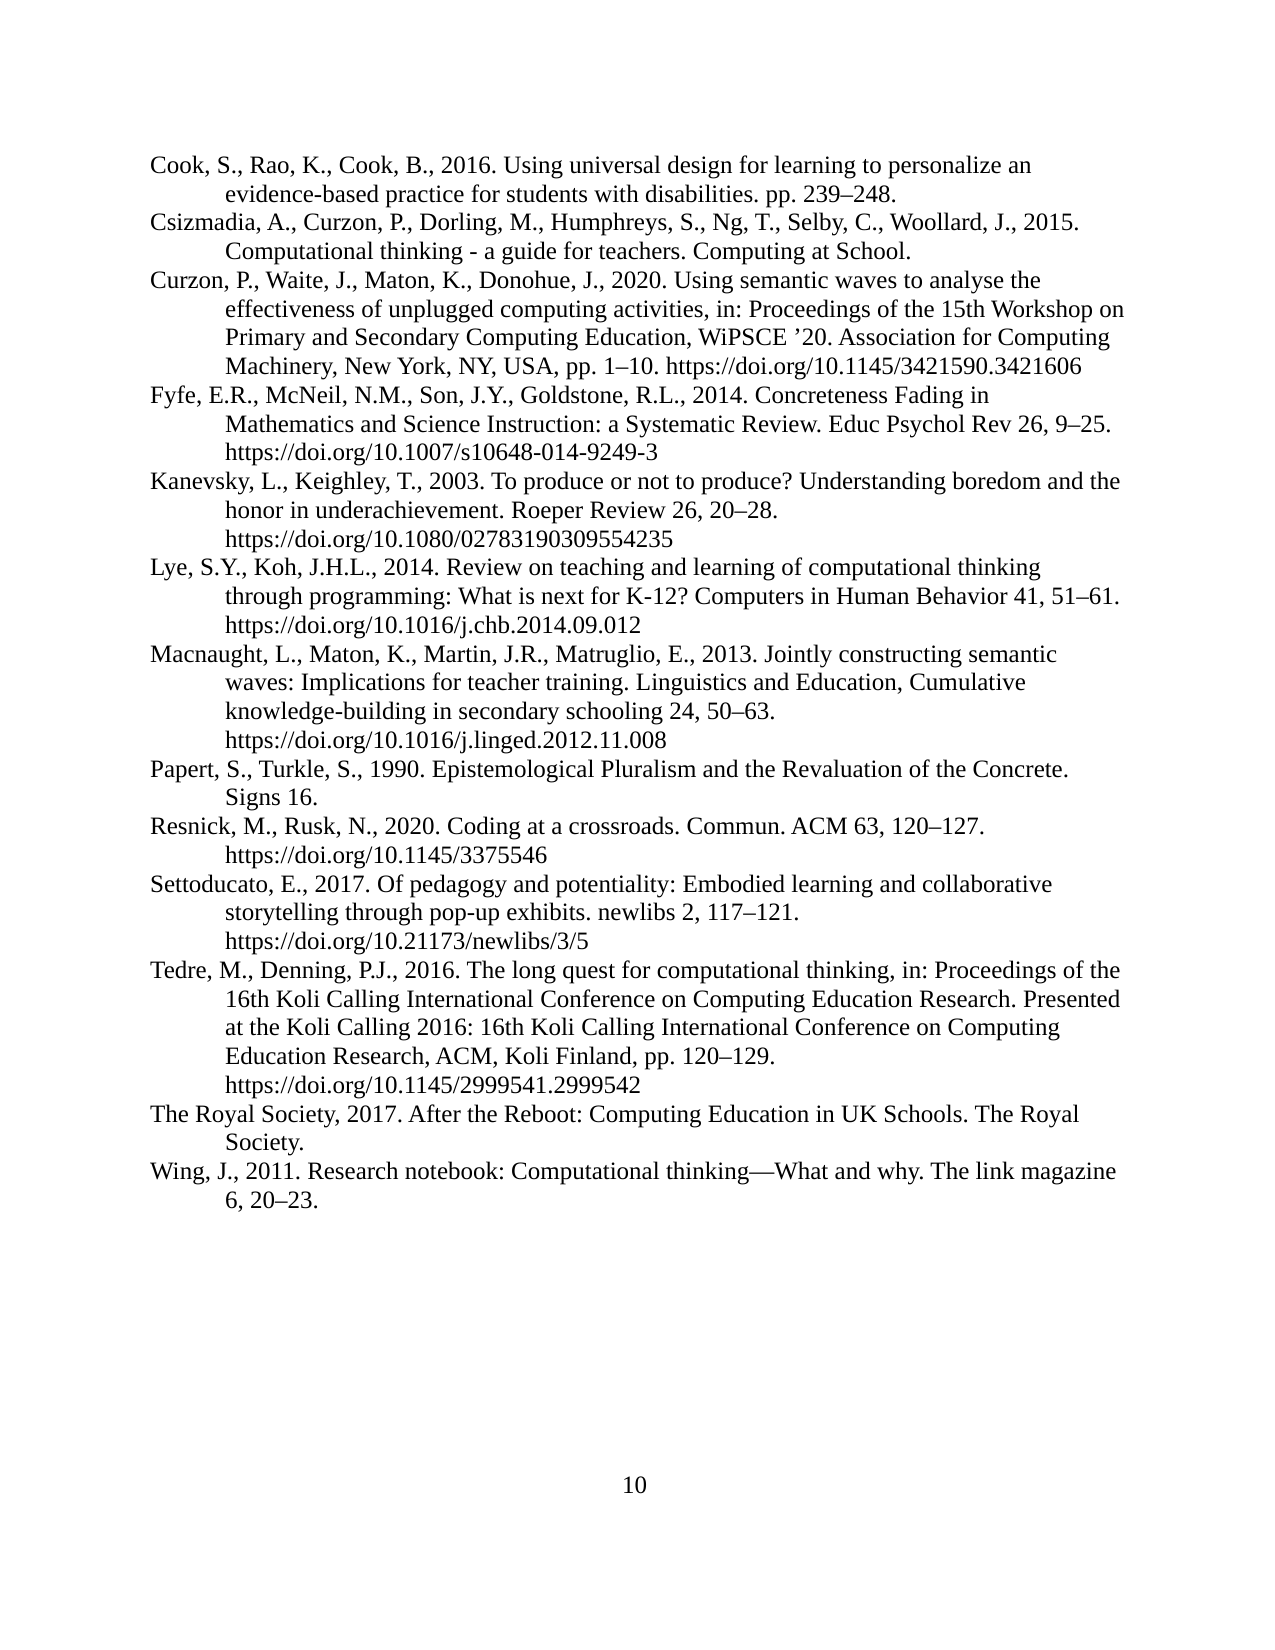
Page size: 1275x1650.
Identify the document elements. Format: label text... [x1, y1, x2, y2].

text Fyfe, E.R., McNeil, N.M., Son, J.Y., Goldstone, R.L., 2014. Concreteness Fading in Mathematics and Science Instruction: a Systematic Review. Educ Psychol Rev 26, 9–25. https://doi.org/10.1007/s10648-014-9249-3 [150, 380, 1125, 466]
text Curzon, P., Waite, J., Maton, K., Donohue, J., 2020. Using semantic waves to analyse the effectiveness of unplugged computing activities, in: Proceedings of the 15th Workshop on Primary and Secondary Computing Education, WiPSCE ’20. Association for Computing Machinery, New York, NY, USA, pp. 1–10. https://doi.org/10.1145/3421590.3421606 [150, 265, 1125, 380]
text Papert, S., Turkle, S., 1990. Epistemological Pluralism and the Revaluation of the Concrete. Signs 16. [150, 754, 1125, 811]
text Lye, S.Y., Koh, J.H.L., 2014. Review on teaching and learning of computational thinking through programming: What is next for K-12? Computers in Human Behavior 41, 51–61. https://doi.org/10.1016/j.chb.2014.09.012 [150, 552, 1125, 639]
text Tedre, M., Denning, P.J., 2016. The long quest for computational thinking, in: Proceedings of the 16th Koli Calling International Conference on Computing Education Research. Presented at the Koli Calling 2016: 16th Koli Calling International Conference on Computing Education Research, ACM, Koli Finland, pp. 120–129. https://doi.org/10.1145/2999541.2999542 [150, 955, 1125, 1099]
text Macnaught, L., Maton, K., Martin, J.R., Matruglio, E., 2013. Jointly constructing semantic waves: Implications for teacher training. Linguistics and Education, Cumulative knowledge-building in secondary schooling 24, 50–63. https://doi.org/10.1016/j.linged.2012.11.008 [150, 639, 1125, 754]
text Resnick, M., Rusk, N., 2020. Coding at a crossroads. Commun. ACM 63, 120–127. https://doi.org/10.1145/3375546 [150, 811, 1125, 869]
text The Royal Society, 2017. After the Reboot: Computing Education in UK Schools. The Royal Society. [150, 1099, 1125, 1156]
text Settoducato, E., 2017. Of pedagogy and potentiality: Embodied learning and collaborative storytelling through pop-up exhibits. newlibs 2, 117–121. https://doi.org/10.21173/newlibs/3/5 [150, 869, 1125, 955]
text Cook, S., Rao, K., Cook, B., 2016. Using universal design for learning to personalize an evidence-based practice for students with disabilities. pp. 239–248. [150, 150, 1125, 207]
text Kanevsky, L., Keighley, T., 2003. To produce or not to produce? Understanding boredom and the honor in underachievement. Roeper Review 26, 20–28. https://doi.org/10.1080/02783190309554235 [150, 466, 1125, 552]
text Csizmadia, A., Curzon, P., Dorling, M., Humphreys, S., Ng, T., Selby, C., Woollard, J., 2015. Computational thinking - a guide for teachers. Computing at School. [150, 207, 1125, 265]
text Wing, J., 2011. Research notebook: Computational thinking—What and why. The link magazine 6, 20–23. [150, 1156, 1125, 1214]
